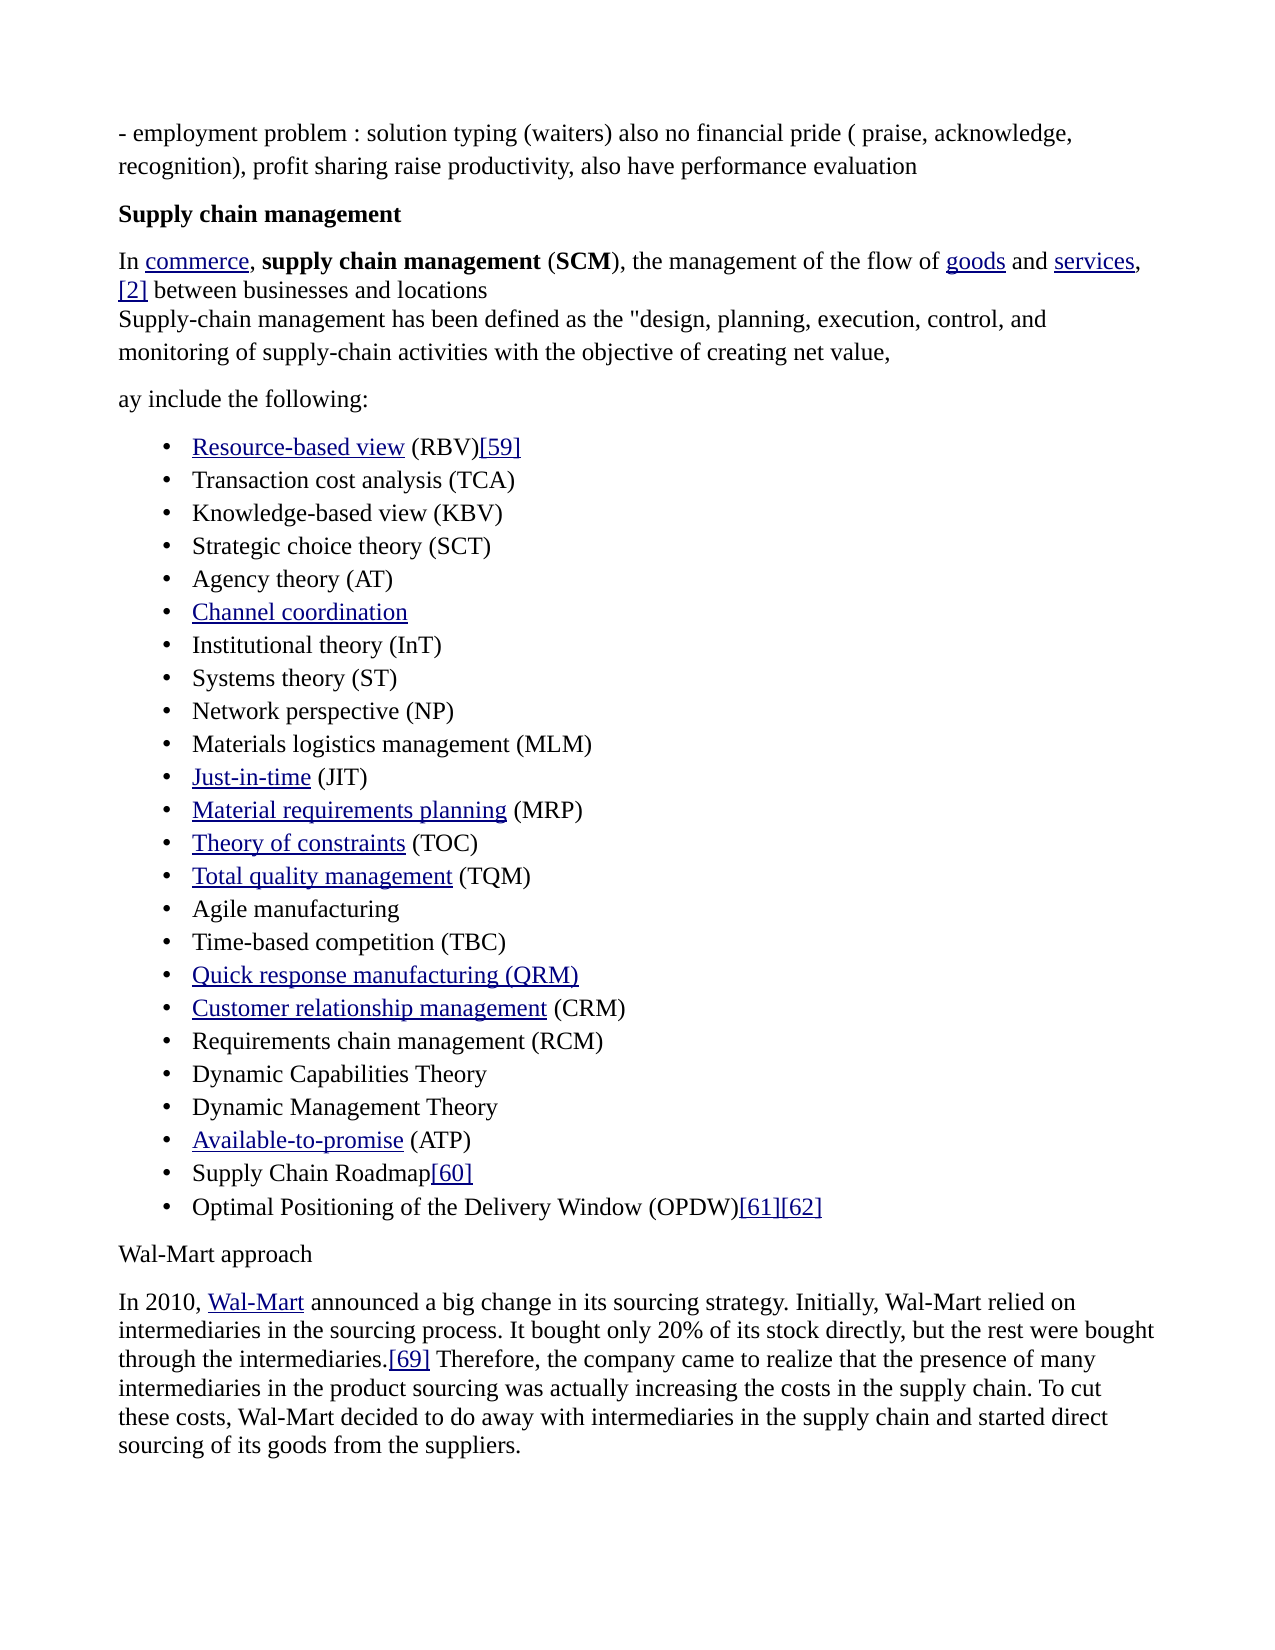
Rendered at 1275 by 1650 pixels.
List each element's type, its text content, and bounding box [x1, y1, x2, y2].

list Dynamic Management Theory [162, 1092, 1157, 1121]
list Transaction cost analysis (TCA) [162, 465, 1157, 494]
list Channel coordination [162, 597, 1157, 626]
text Supply-chain management has been defined as the "design, planning, execution, control, and monitoring of supply-chain activities with the objective of creating net value, [118, 304, 1157, 366]
text - employment problem : solution typing (waiters) also no financial pride ( praise, acknowledge, recognition), profit sharing raise productivity, also have performance evaluation [118, 118, 1157, 180]
list Materials logistics management (MLM) [162, 729, 1157, 758]
list Time-based competition (TBC) [162, 927, 1157, 956]
list Optimal Positioning of the Delivery Window (OPDW)[61][62] [162, 1192, 1157, 1220]
list Resource-based view (RBV)[59] [162, 432, 1157, 461]
list Total quality management (TQM) [162, 861, 1157, 890]
list Available-to-promise (ATP) [162, 1126, 1157, 1154]
text ay include the following: [118, 384, 1157, 413]
list Knowledge-based view (KBV) [162, 498, 1157, 527]
list Agency theory (AT) [162, 564, 1157, 593]
list Supply Chain Roadmap[60] [162, 1158, 1157, 1187]
list Dynamic Capabilities Theory [162, 1059, 1157, 1088]
text In commerce, supply chain management (SCM), the management of the flow of goods and services,[2] between businesses and locations [118, 246, 1157, 304]
list Requirements chain management (RCM) [162, 1026, 1157, 1055]
list Institutional theory (InT) [162, 630, 1157, 659]
list Material requirements planning (MRP) [162, 795, 1157, 824]
list Strategic choice theory (SCT) [162, 531, 1157, 560]
list Quick response manufacturing (QRM) [162, 960, 1157, 989]
text Wal-Mart approach [118, 1239, 1157, 1268]
list Just-in-time (JIT) [162, 762, 1157, 791]
text Supply chain management [118, 199, 1157, 227]
list Theory of constraints (TOC) [162, 828, 1157, 857]
list Systems theory (ST) [162, 663, 1157, 692]
list Agile manufacturing [162, 894, 1157, 923]
list Network perspective (NP) [162, 696, 1157, 725]
text In 2010, Wal-Mart announced a big change in its sourcing strategy. Initially, Wal-Mart relied on intermediaries in the sourcing process. It bought only 20% of its stock directly, but the rest were bought through the intermediaries.[69] Therefore, the company came to realize that the presence of many intermediaries in the product sourcing was actually increasing the costs in the supply chain. To cut these costs, Wal-Mart decided to do away with intermediaries in the supply chain and started direct sourcing of its goods from the suppliers. [118, 1287, 1157, 1459]
list Customer relationship management (CRM) [162, 993, 1157, 1022]
